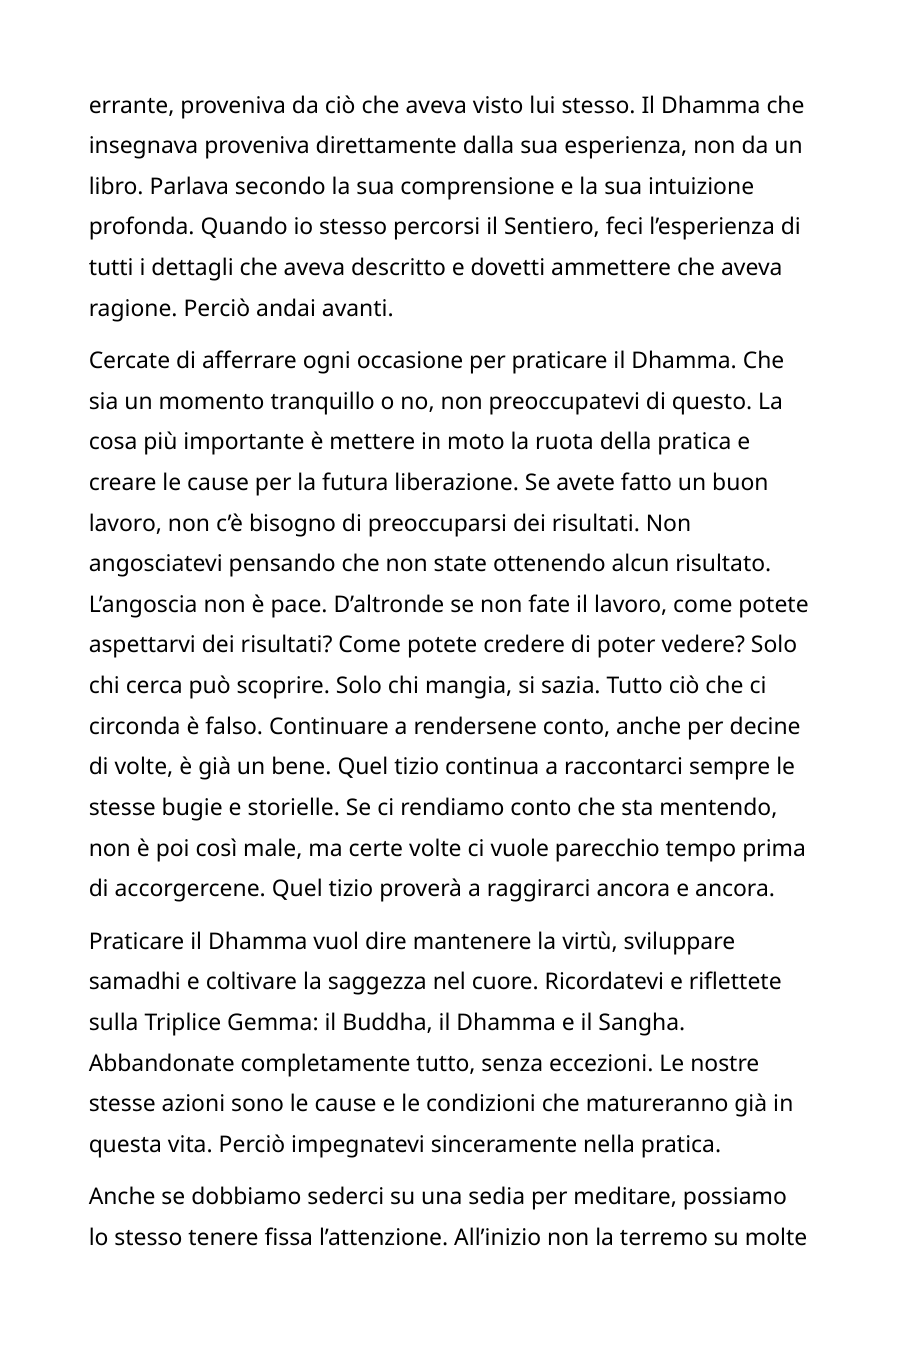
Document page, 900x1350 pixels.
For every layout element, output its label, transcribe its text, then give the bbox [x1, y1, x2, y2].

text Anche se dobbiamo sederci su una sedia per meditare, possiamo lo stesso tenere fissa l’attenzione. All’inizio non la terremo su molte [88, 1180, 811, 1252]
text Cercate di afferrare ogni occasione per praticare il Dhamma. Che sia un momento tranquillo o no, non preoccupatevi di questo. La cosa più importante è mettere in moto la ruota della pratica e creare le cause per la futura liberazione. Se avete fatto un buon lavoro, non c’è bisogno di preoccuparsi dei risultati. Non angosciatevi pensando che non state ottenendo alcun risultato. L’angoscia non è pace. D’altronde se non fate il lavoro, come potete aspettarvi dei risultati? Come potete credere di poter vedere? Solo chi cerca può scoprire. Solo chi mangia, si sazia. Tutto ciò che ci circonda è falso. Continuare a rendersene conto, anche per decine di volte, è già un bene. Quel tizio continua a raccontarci sempre le stesse bugie e storielle. Se ci rendiamo conto che sta mentendo, non è poi così male, ma certe volte ci vuole parecchio tempo prima di accorgercene. Quel tizio proverà a raggirarci ancora e ancora. [88, 344, 811, 903]
text Praticare il Dhamma vuol dire mantenere la virtù, sviluppare samadhi e coltivare la saggezza nel cuore. Ricordatevi e riflettete sulla Triplice Gemma: il Buddha, il Dhamma e il Sangha. Abbandonate completamente tutto, senza eccezioni. Le nostre stesse azioni sono le cause e le condizioni che matureranno già in questa vita. Perciò impegnatevi sinceramente nella pratica. [88, 924, 811, 1159]
text errante, proveniva da ciò che aveva visto lui stesso. Il Dhamma che insegnava proveniva direttamente dalla sua esperienza, non da un libro. Parlava secondo la sua comprensione e la sua intuizione profonda. Quando io stesso percorsi il Sentiero, feci l’esperienza di tutti i dettagli che aveva descritto e dovetti ammettere che aveva ragione. Perciò andai avanti. [88, 88, 811, 323]
